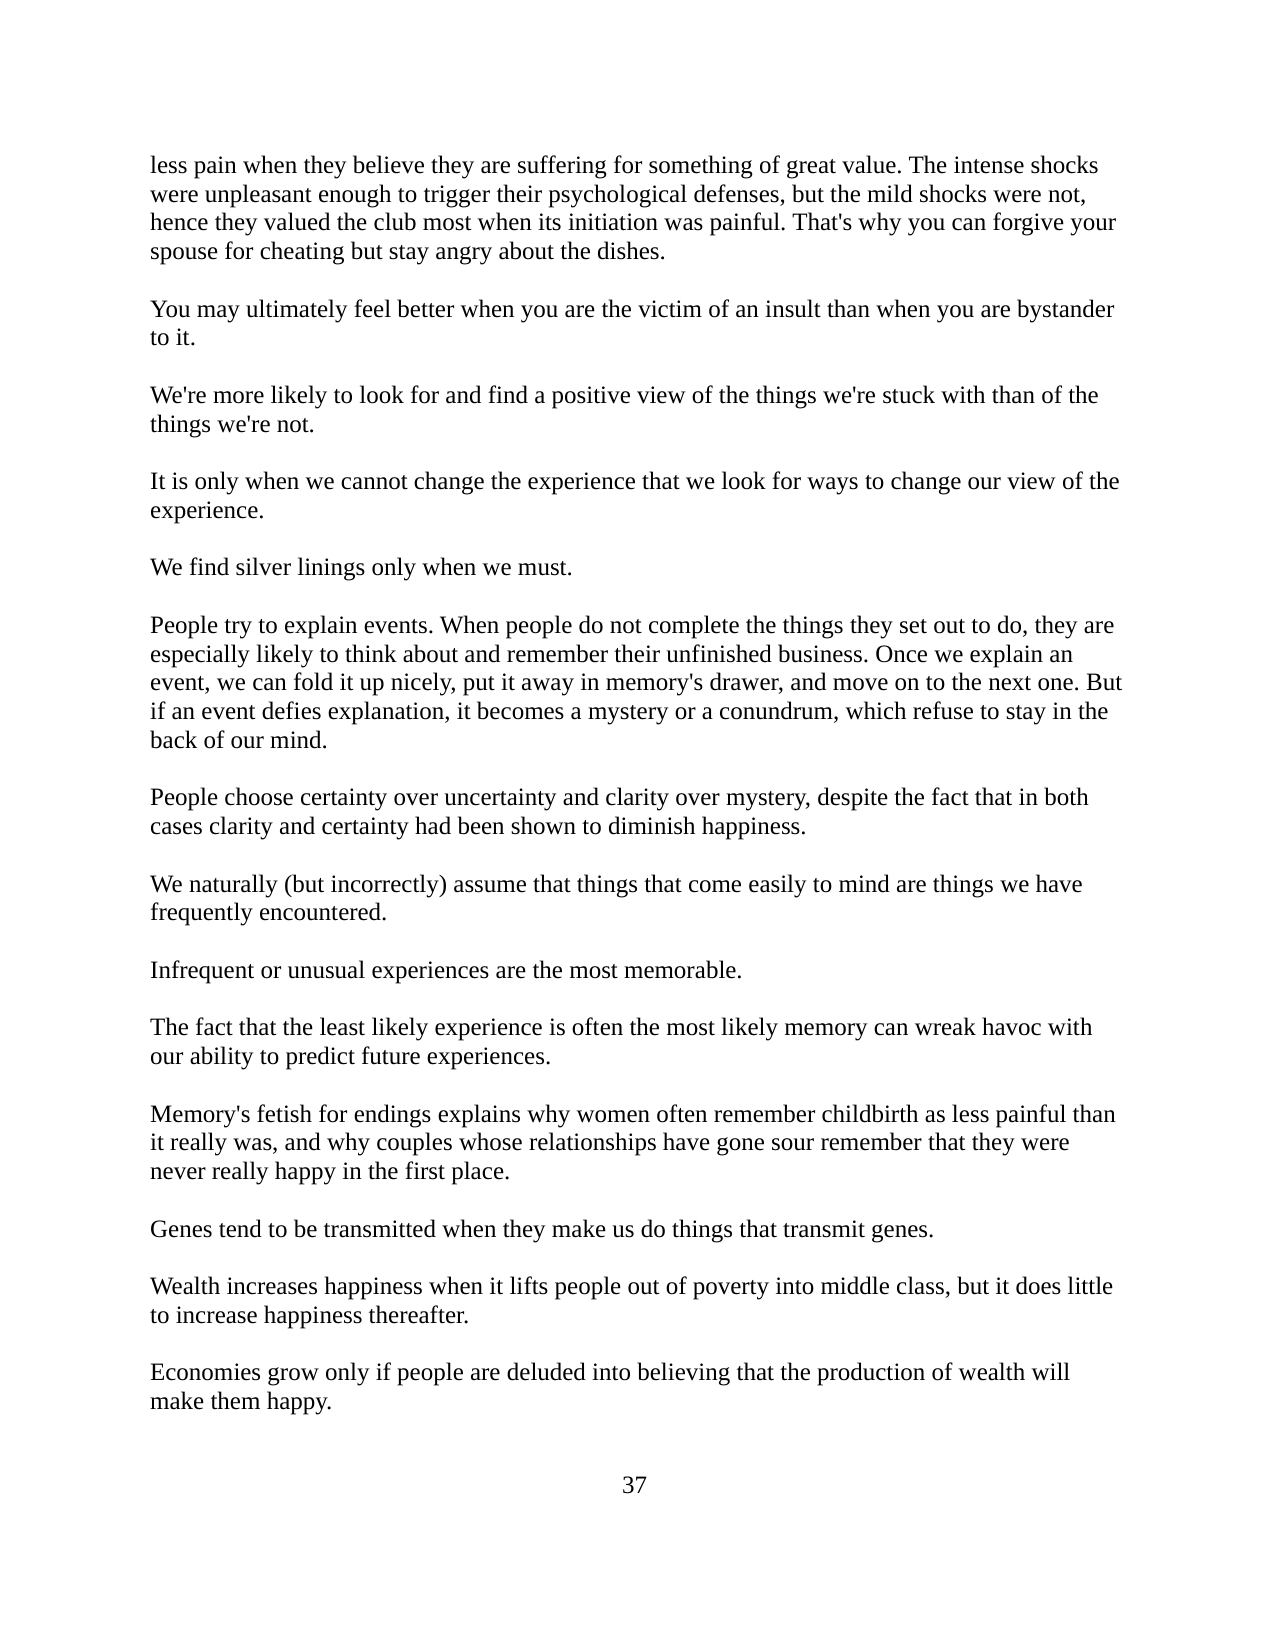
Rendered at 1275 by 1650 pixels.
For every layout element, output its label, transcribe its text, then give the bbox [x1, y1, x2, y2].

text less pain when they believe they are suffering for something of great value. The intense shocks were unpleasant enough to trigger their psychological defenses, but the mild shocks were not, hence they valued the club most when its initiation was painful. That's why you can forgive your spouse for cheating but stay angry about the dishes. You may ultimately feel better when you are the victim of an insult than when you are bystander to it. We're more likely to look for and find a positive view of the things we're stuck with than of the things we're not. It is only when we cannot change the experience that we look for ways to change our view of the experience. We find silver linings only when we must. People try to explain events. When people do not complete the things they set out to do, they are especially likely to think about and remember their unfinished business. Once we explain an event, we can fold it up nicely, put it away in memory's drawer, and move on to the next one. But if an event defies explanation, it becomes a mystery or a conundrum, which refuse to stay in the back of our mind. People choose certainty over uncertainty and clarity over mystery, despite the fact that in both cases clarity and certainty had been shown to diminish happiness. We naturally (but incorrectly) assume that things that come easily to mind are things we have frequently encountered. Infrequent or unusual experiences are the most memorable. The fact that the least likely experience is often the most likely memory can wreak havoc with our ability to predict future experiences. Memory's fetish for endings explains why women often remember childbirth as less painful than it really was, and why couples whose relationships have gone sour remember that they were never really happy in the first place. Genes tend to be transmitted when they make us do things that transmit genes. Wealth increases happiness when it lifts people out of poverty into middle class, but it does little to increase happiness thereafter. Economies grow only if people are deluded into believing that the production of wealth will make them happy. [150, 150, 1125, 1415]
